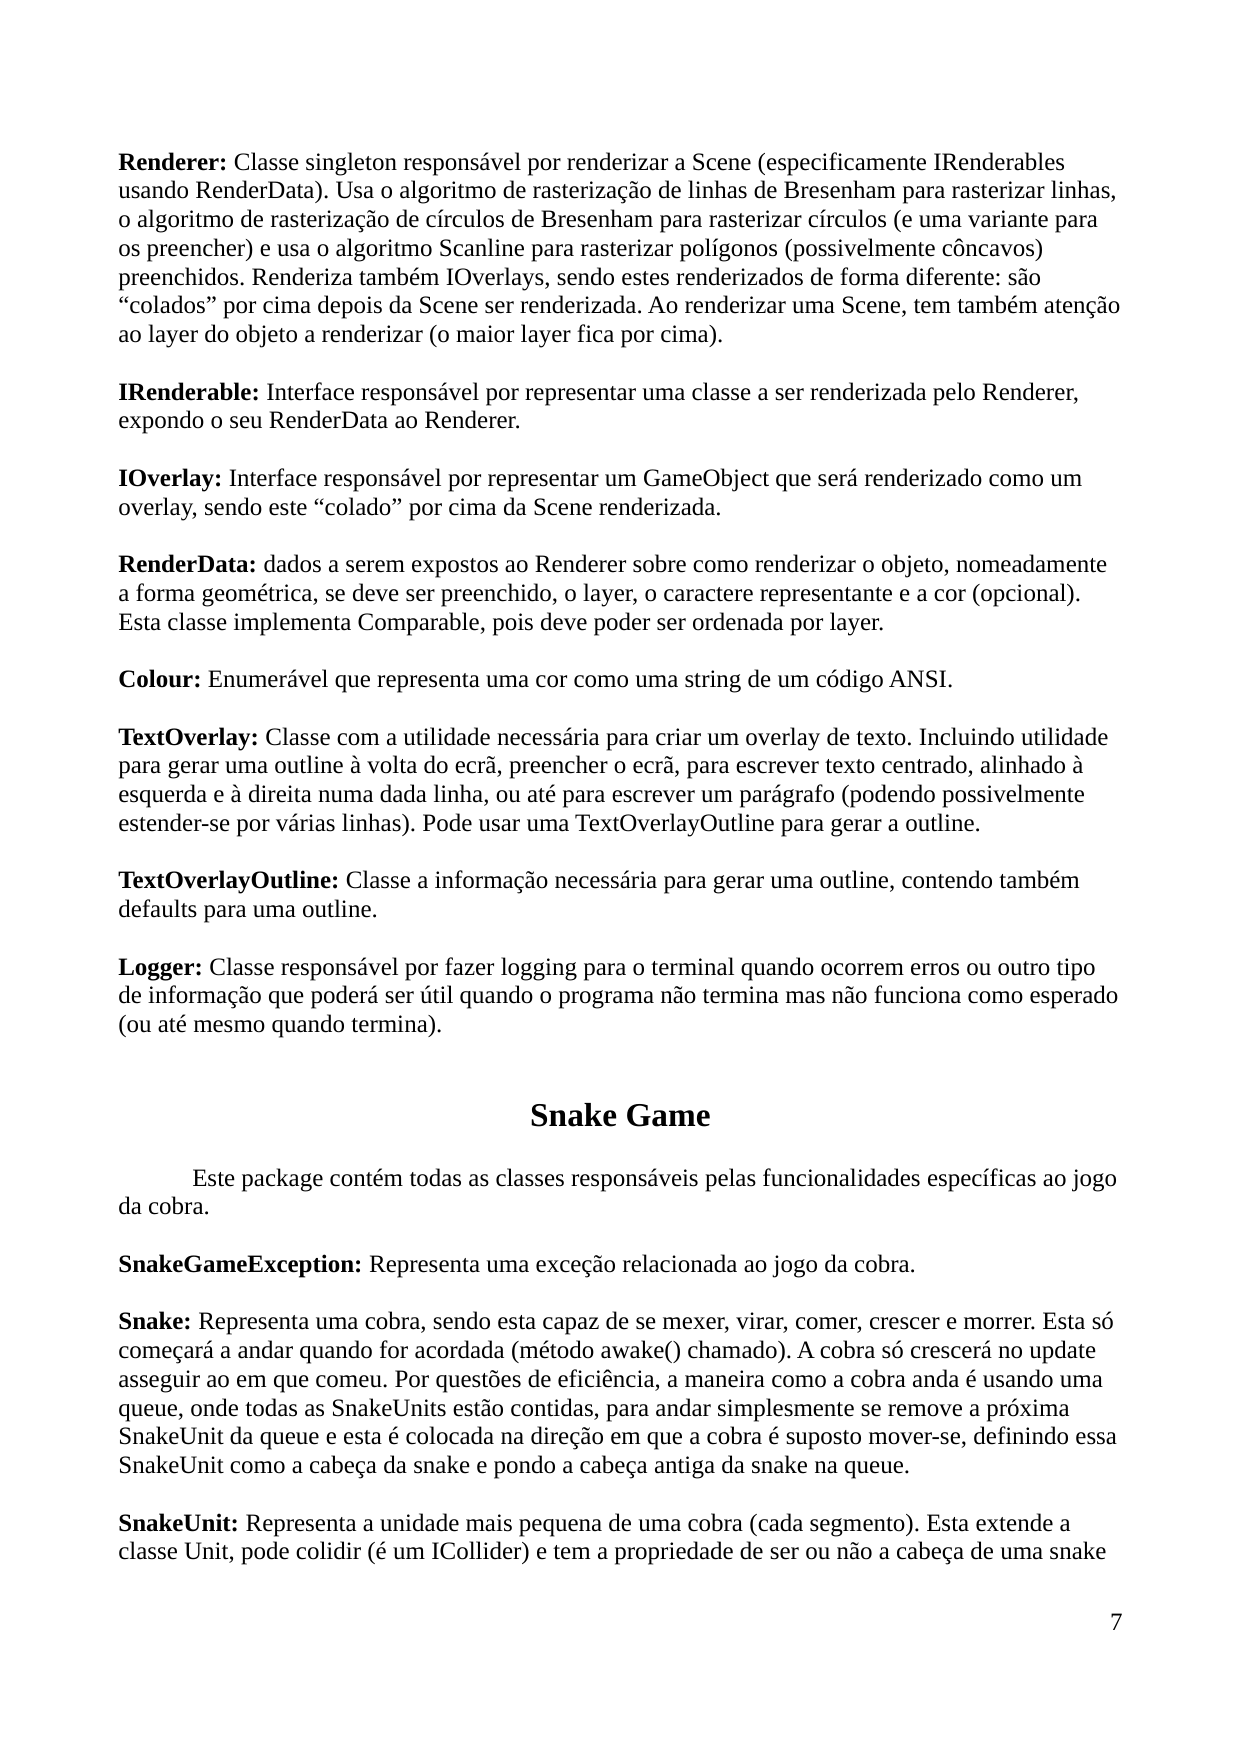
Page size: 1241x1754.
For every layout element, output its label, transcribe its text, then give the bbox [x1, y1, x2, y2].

text TextOverlay: Classe com a utilidade necessária para criar um overlay de texto. Incluindo utilidade para gerar uma outline à volta do ecrã, preencher o ecrã, para escrever texto centrado, alinhado à esquerda e à direita numa dada linha, ou até para escrever um parágrafo (podendo possivelmente estender-se por várias linhas). Pode usar uma TextOverlayOutline para gerar a outline. [118, 722, 1122, 837]
text IOverlay: Interface responsável por representar um GameObject que será renderizado como um overlay, sendo este “colado” por cima da Scene renderizada. [118, 463, 1122, 521]
text Renderer: Classe singleton responsável por renderizar a Scene (especificamente IRenderables usando RenderData). Usa o algoritmo de rasterização de linhas de Bresenham para rasterizar linhas, o algoritmo de rasterização de círculos de Bresenham para rasterizar círculos (e uma variante para os preencher) e usa o algoritmo Scanline para rasterizar polígonos (possivelmente côncavos) preenchidos. Renderiza também IOverlays, sendo estes renderizados de forma diferente: são “colados” por cima depois da Scene ser renderizada. Ao renderizar uma Scene, tem também atenção ao layer do objeto a renderizar (o maior layer fica por cima). [118, 147, 1122, 348]
text RenderData: dados a serem expostos ao Renderer sobre como renderizar o objeto, nomeadamente a forma geométrica, se deve ser preenchido, o layer, o caractere representante e a cor (opcional). Esta classe implementa Comparable, pois deve poder ser ordenada por layer. [118, 549, 1122, 636]
text Snake: Representa uma cobra, sendo esta capaz de se mexer, virar, comer, crescer e morrer. Esta só começará a andar quando for acordada (método awake() chamado). A cobra só crescerá no update asseguir ao em que comeu. Por questões de eficiência, a maneira como a cobra anda é usando uma queue, onde todas as SnakeUnits estão contidas, para andar simplesmente se remove a próxima SnakeUnit da queue e esta é colocada na direção em que a cobra é suposto mover-se, definindo essa SnakeUnit como a cabeça da snake e pondo a cabeça antiga da snake na queue. [118, 1306, 1122, 1479]
text SnakeUnit: Representa a unidade mais pequena de uma cobra (cada segmento). Esta extende a classe Unit, pode colidir (é um ICollider) e tem a propriedade de ser ou não a cabeça de uma snake [118, 1508, 1122, 1565]
text Snake Game [118, 1096, 1122, 1134]
text Colour: Enumerável que representa uma cor como uma string de um código ANSI. [118, 664, 1122, 693]
text Este package contém todas as classes responsáveis pelas funcionalidades específicas ao jogo da cobra. [118, 1163, 1122, 1220]
text IRenderable: Interface responsável por representar uma classe a ser renderizada pelo Renderer, expondo o seu RenderData ao Renderer. [118, 377, 1122, 434]
text Logger: Classe responsável por fazer logging para o terminal quando ocorrem erros ou outro tipo de informação que poderá ser útil quando o programa não termina mas não funciona como esperado (ou até mesmo quando termina). [118, 952, 1122, 1038]
text SnakeGameException: Representa uma exceção relacionada ao jogo da cobra. [118, 1249, 1122, 1278]
text TextOverlayOutline: Classe a informação necessária para gerar uma outline, contendo também defaults para uma outline. [118, 866, 1122, 923]
